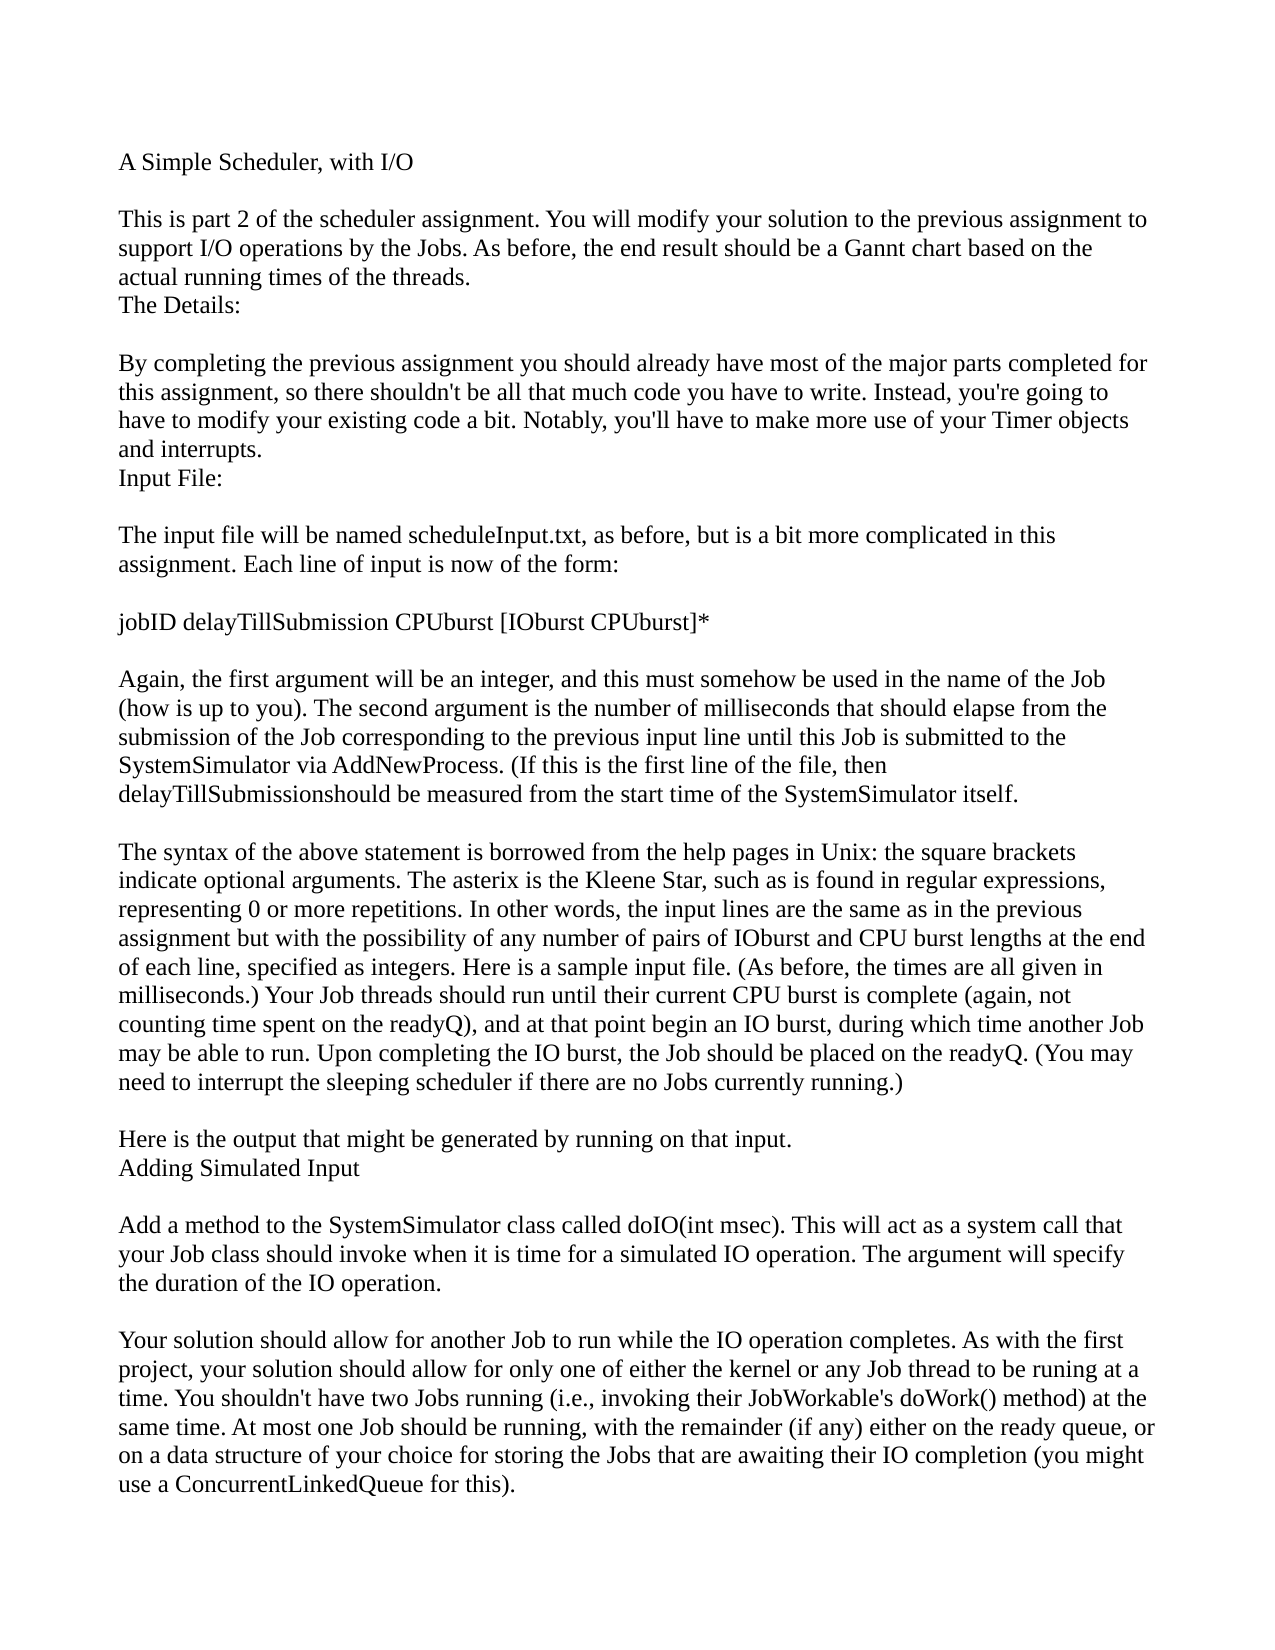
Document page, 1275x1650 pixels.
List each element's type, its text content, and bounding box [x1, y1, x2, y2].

text Your solution should allow for another Job to run while the IO operation completes. As with the first project, your solution should allow for only one of either the kernel or any Job thread to be runing at a time. You shouldn't have two Jobs running (i.e., invoking their JobWorkable's doWork() method) at the same time. At most one Job should be running, with the remainder (if any) either on the ready queue, or on a data structure of your choice for storing the Jobs that are awaiting their IO completion (you might use a ConcurrentLinkedQueue for this). [118, 1326, 1157, 1498]
text The syntax of the above statement is borrowed from the help pages in Unix: the square brackets indicate optional arguments. The asterix is the Kleene Star, such as is found in regular expressions, representing 0 or more repetitions. In other words, the input lines are the same as in the previous assignment but with the possibility of any number of pairs of IOburst and CPU burst lengths at the end of each line, specified as integers. Here is a sample input file. (As before, the times are all given in milliseconds.) Your Job threads should run until their current CPU burst is complete (again, not counting time spent on the readyQ), and at that point begin an IO burst, during which time another Job may be able to run. Upon completing the IO burst, the Job should be placed on the readyQ. (You may need to interrupt the sleeping scheduler if there are no Jobs currently running.) [118, 837, 1157, 1096]
text A Simple Scheduler, with I/O [118, 147, 1157, 176]
text The Details: [118, 291, 1157, 319]
text Input File: [118, 463, 1157, 492]
text Again, the first argument will be an integer, and this must somehow be used in the name of the Job (how is up to you). The second argument is the number of milliseconds that should elapse from the submission of the Job corresponding to the previous input line until this Job is submitted to the SystemSimulator via AddNewProcess. (If this is the first line of the file, then delayTillSubmissionshould be measured from the start time of the SystemSimulator itself. [118, 664, 1157, 808]
text Add a method to the SystemSimulator class called doIO(int msec). This will act as a system call that your Job class should invoke when it is time for a simulated IO operation. The argument will specify the duration of the IO operation. [118, 1211, 1157, 1297]
text By completing the previous assignment you should already have most of the major parts completed for this assignment, so there shouldn't be all that much code you have to write. Instead, you're going to have to modify your existing code a bit. Notably, you'll have to make more use of your Timer objects and interrupts. [118, 348, 1157, 463]
text This is part 2 of the scheduler assignment. You will modify your solution to the previous assignment to support I/O operations by the Jobs. As before, the end result should be a Gannt chart based on the actual running times of the threads. [118, 204, 1157, 291]
text Here is the output that might be generated by running on that input. [118, 1124, 1157, 1153]
text jobID delayTillSubmission CPUburst [IOburst CPUburst]* [118, 607, 1157, 636]
text The input file will be named scheduleInput.txt, as before, but is a bit more complicated in this assignment. Each line of input is now of the form: [118, 521, 1157, 578]
text Adding Simulated Input [118, 1153, 1157, 1182]
